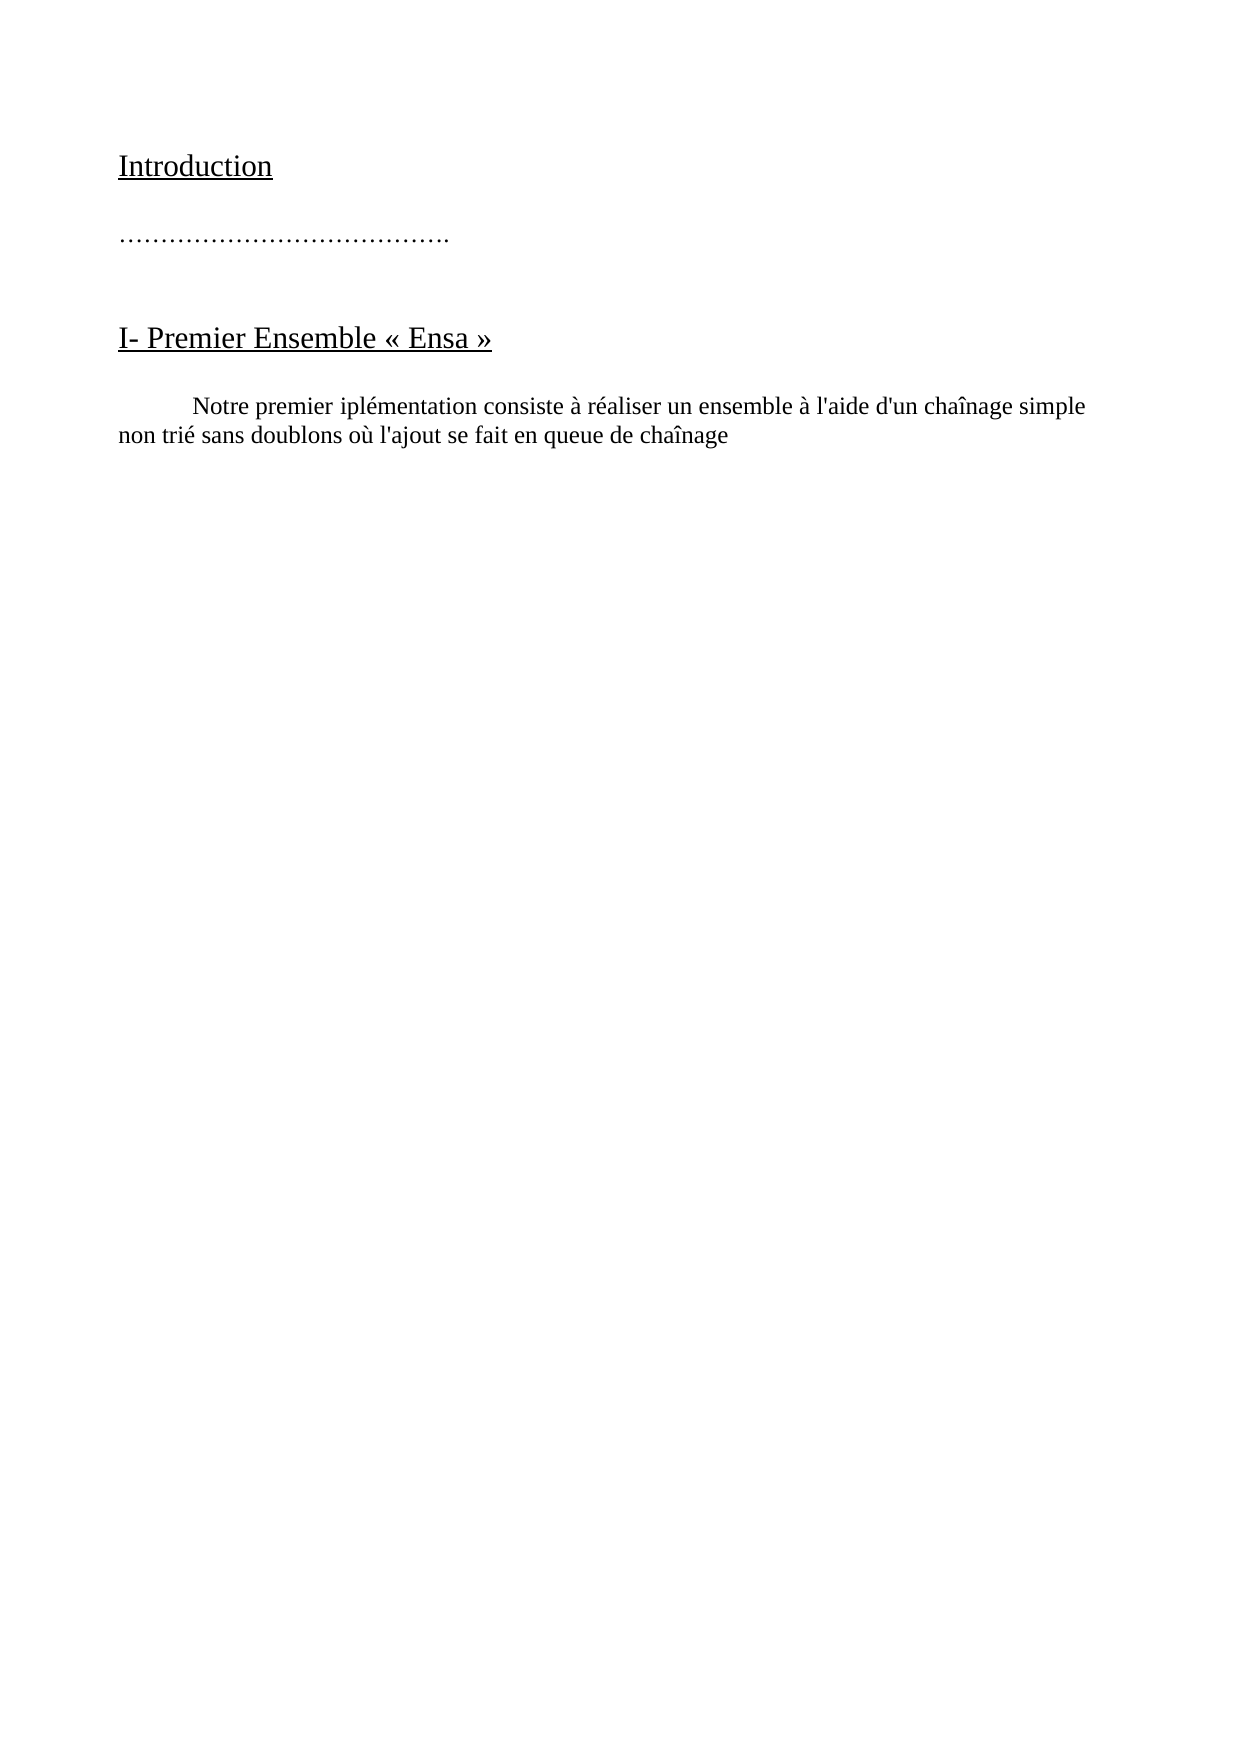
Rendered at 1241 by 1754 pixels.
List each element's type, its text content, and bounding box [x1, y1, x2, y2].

text I- Premier Ensemble « Ensa » [118, 319, 1122, 355]
text …………………………………. [118, 219, 1122, 247]
text Introduction [118, 147, 1122, 183]
text Notre premier iplémentation consiste à réaliser un ensemble à l'aide d'un chaînage simple non trié sans doublons où l'ajout se fait en queue de chaînage [118, 391, 1122, 449]
